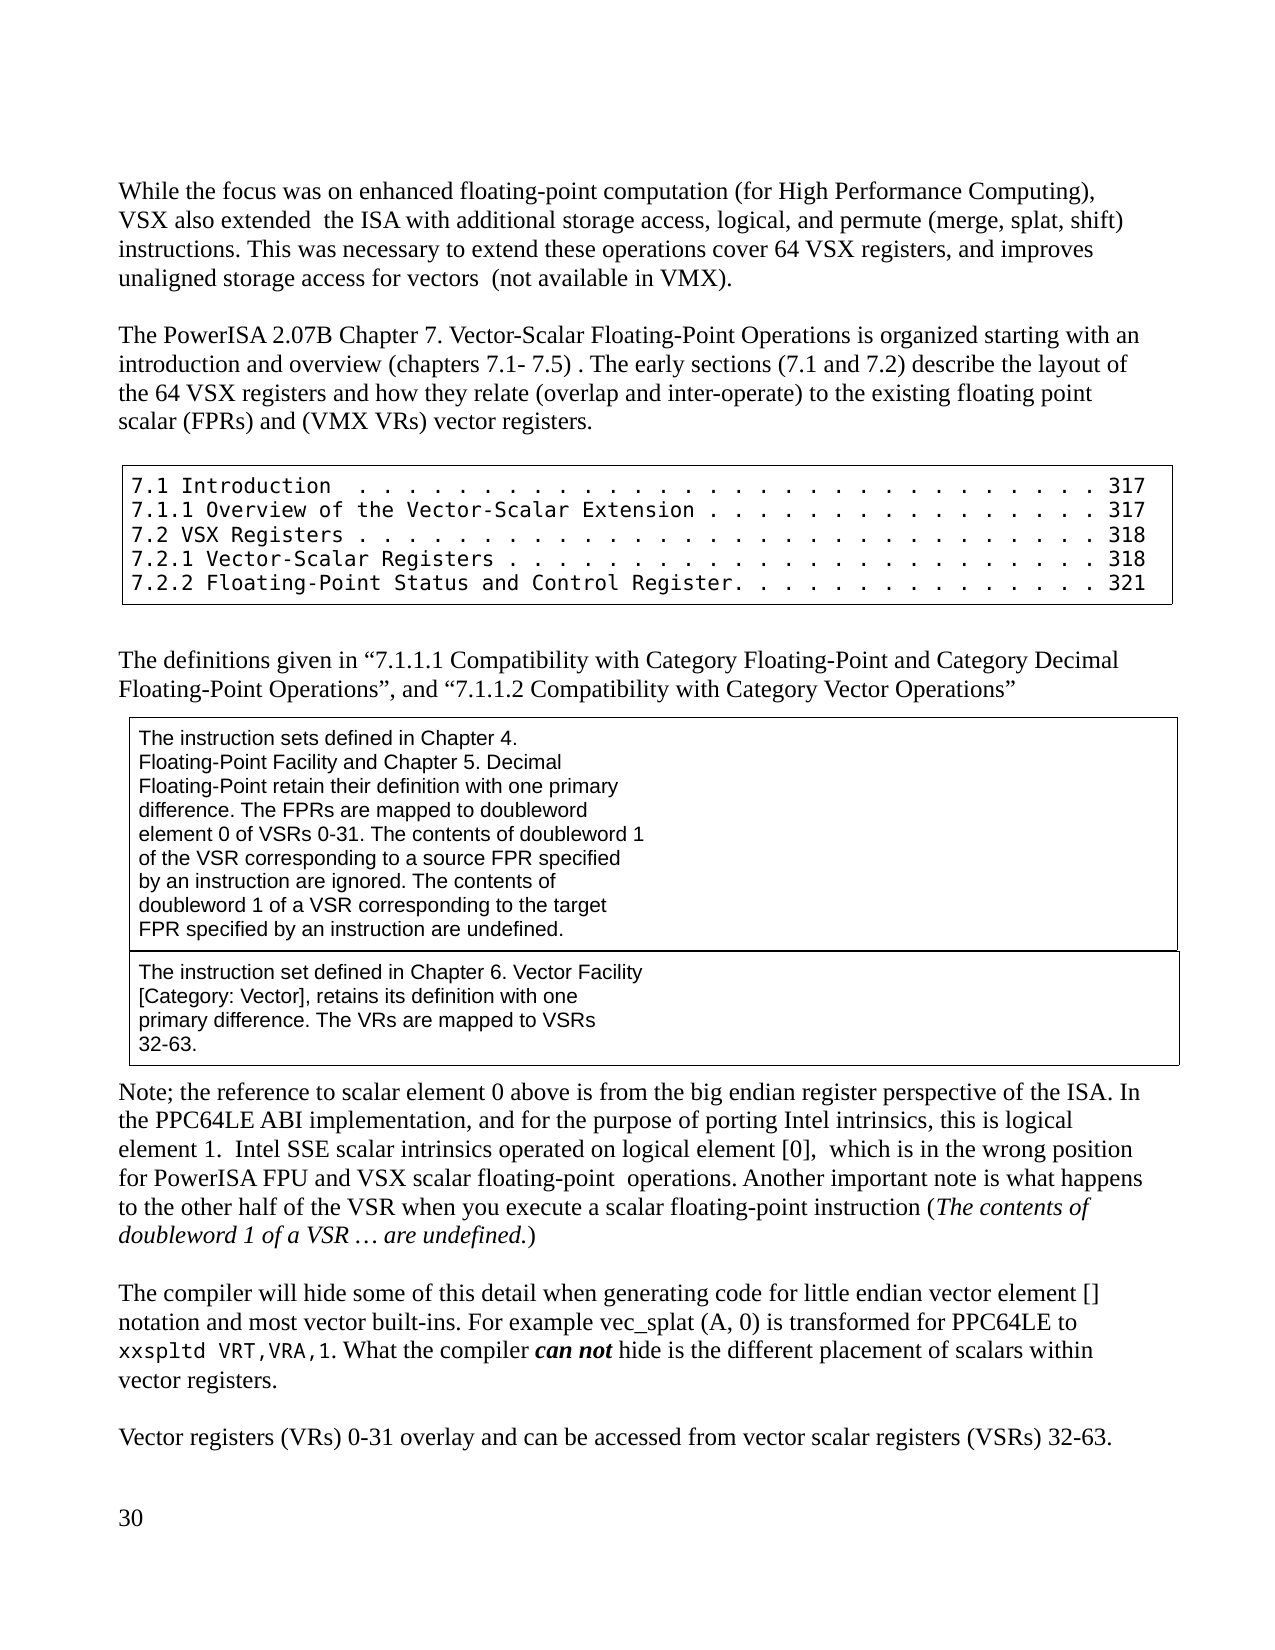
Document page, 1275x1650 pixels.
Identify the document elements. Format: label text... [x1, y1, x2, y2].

text by an instruction are ignored. The contents of [138, 869, 1168, 893]
text Floating-Point retain their definition with one primary [138, 773, 1168, 797]
text difference. The FPRs are mapped to doubleword [138, 797, 1168, 821]
text Note; the reference to scalar element 0 above is from the big endian register perspective of the ISA. In the PPC64LE ABI implementation, and for the purpose of porting Intel intrinsics, this is logical element 1. Intel SSE scalar intrinsics operated on logical element [0], which is in the wrong position for PowerISA FPU and VSX scalar floating-point operations. Another important note is what happens to the other half of the VSR when you execute a scalar floating-point instruction (The contents of doubleword 1 of a VSR … are undefined.) [130, 952, 1179, 1065]
text Floating-Point Facility and Chapter 5. Decimal [138, 749, 1168, 773]
text The instruction set defined in Chapter 6. Vector Facility [138, 960, 1170, 984]
text While the focus was on enhanced floating-point computation (for High Performance Computing), VSX also extended the ISA with additional storage access, logical, and permute (merge, splat, shift) instructions. This was necessary to extend these operations cover 64 VSX registers, and improves unaligned storage access for vectors (not available in VMX). [118, 176, 1157, 291]
text 7.2.2 Floating-Point Status and Control Register. . . . . . . . . . . . . . . 321 [131, 571, 1163, 595]
text The PowerISA 2.07B Chapter 7. Vector-Scalar Floating-Point Operations is organized starting with an introduction and overview (chapters 7.1- 7.5) . The early sections (7.1 and 7.2) describe the layout of the 64 VSX registers and how they relate (overlap and inter-operate) to the existing floating point scalar (FPRs) and (VMX VRs) vector registers. [118, 320, 1157, 435]
text 7.2 VSX Registers . . . . . . . . . . . . . . . . . . . . . . . . . . . . . . 318 [131, 523, 1163, 547]
text FPR specified by an instruction are undefined. [138, 917, 1168, 941]
text Note; the reference to scalar element 0 above is from the big endian register perspective of the ISA. In the PPC64LE ABI implementation, and for the purpose of porting Intel intrinsics, this is logical element 1. Intel SSE scalar intrinsics operated on logical element [0], which is in the wrong position for PowerISA FPU and VSX scalar floating-point operations. Another important note is what happens to the other half of the VSR when you execute a scalar floating-point instruction (The contents of doubleword 1 of a VSR … are undefined.) [130, 718, 1177, 950]
text 7.1.1 Overview of the Vector-Scalar Extension . . . . . . . . . . . . . . . . 317 [131, 498, 1163, 523]
text Vector registers (VRs) 0-31 overlay and can be accessed from vector scalar registers (VSRs) 32-63. [118, 1422, 1157, 1451]
text 7.1 Introduction . . . . . . . . . . . . . . . . . . . . . . . . . . . . . . 317 [131, 474, 1163, 498]
text The instruction sets defined in Chapter 4. [138, 726, 1168, 749]
text 7.2.1 Vector-Scalar Registers . . . . . . . . . . . . . . . . . . . . . . . . 318 [131, 547, 1163, 571]
text of the VSR corresponding to a source FPR specified [138, 845, 1168, 869]
text doubleword 1 of a VSR corresponding to the target [138, 893, 1168, 917]
text The compiler will hide some of this detail when generating code for little endian vector element [] notation and most vector built-ins. For example vec_splat (A, 0) is transformed for PPC64LE to xxspltd VRT,VRA,1. What the compiler can not hide is the different placement of scalars within vector registers. [118, 1278, 1157, 1393]
text 32-63. [138, 1032, 1170, 1056]
text element 0 of VSRs 0-31. The contents of doubleword 1 [138, 821, 1168, 845]
text [Category: Vector], retains its definition with one [138, 984, 1170, 1008]
text Note; the reference to scalar element 0 above is from the big endian register perspective of the ISA. In the PPC64LE ABI implementation, and for the purpose of porting Intel intrinsics, this is logical element 1. Intel SSE scalar intrinsics operated on logical element [0], which is in the wrong position for PowerISA FPU and VSX scalar floating-point operations. Another important note is what happens to the other half of the VSR when you execute a scalar floating-point instruction (The contents of doubleword 1 of a VSR … are undefined.) [118, 702, 1157, 1249]
text The definitions given in “7.1.1.1 Compatibility with Category Floating-Point and Category Decimal Floating-Point Operations”, and “7.1.1.2 Compatibility with Category Vector Operations” [118, 645, 1157, 702]
text primary difference. The VRs are mapped to VSRs [138, 1008, 1170, 1032]
text [123, 466, 1172, 604]
